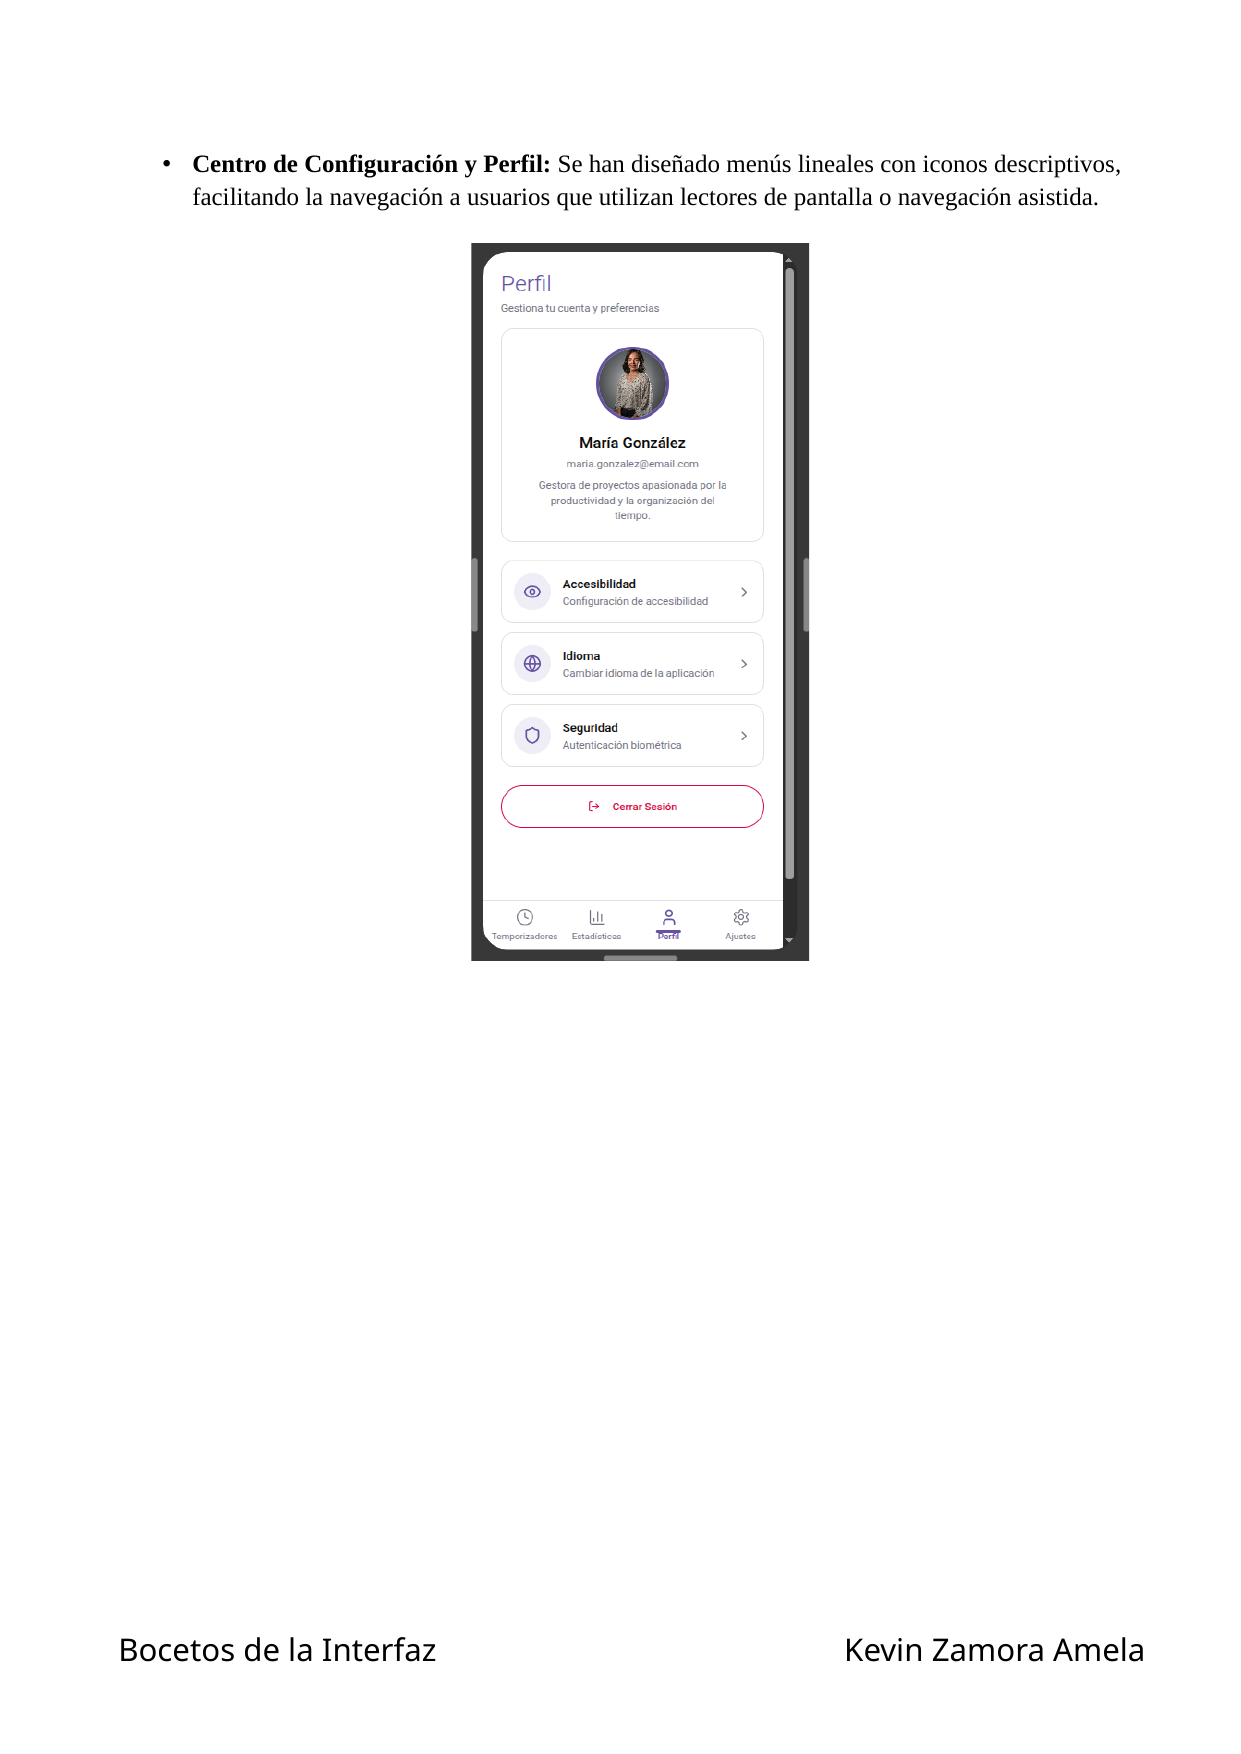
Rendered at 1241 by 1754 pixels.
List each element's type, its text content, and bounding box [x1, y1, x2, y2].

picture [471, 243, 810, 961]
list Centro de Configuración y Perfil: Se han diseñado menús lineales con iconos descriptivos, facilitando la navegación a usuarios que utilizan lectores de pantalla o navegación asistida. [162, 149, 1170, 211]
